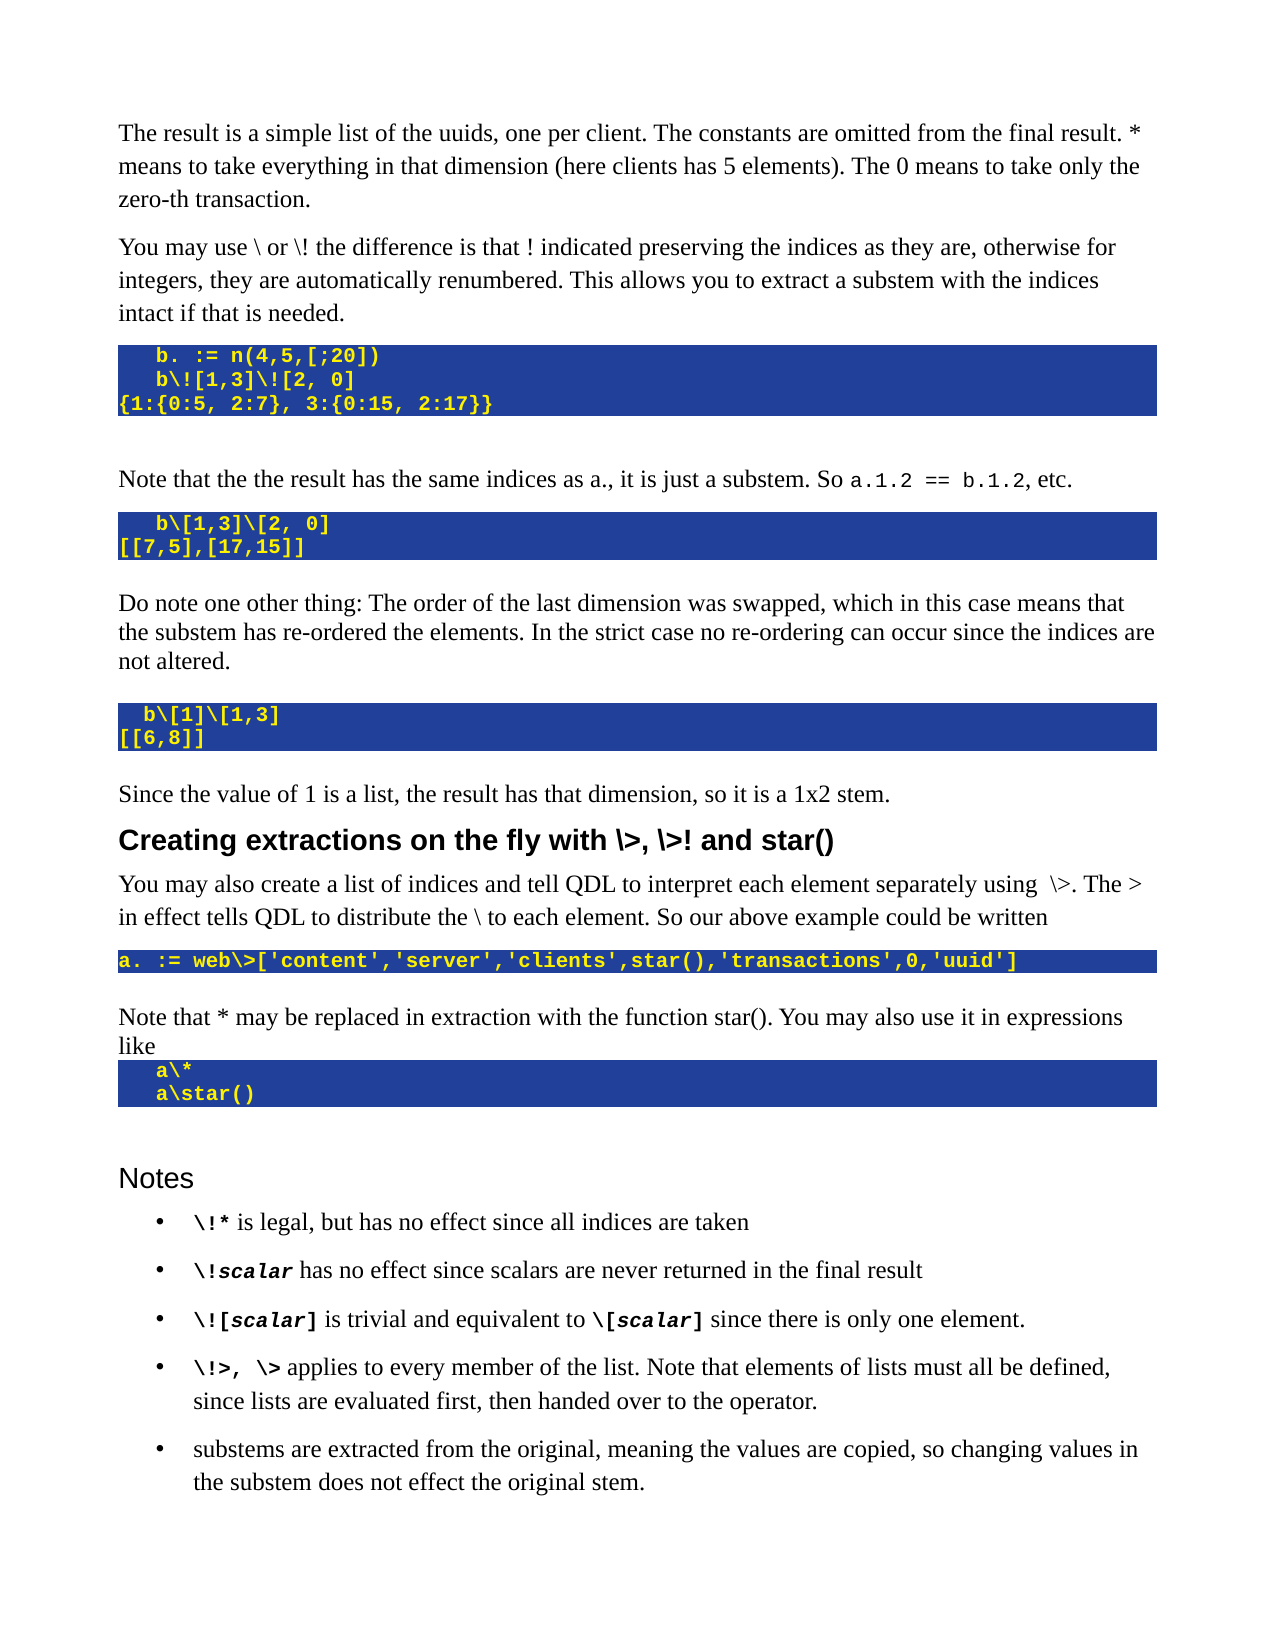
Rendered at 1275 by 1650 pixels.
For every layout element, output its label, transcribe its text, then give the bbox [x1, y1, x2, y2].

list \!* is legal, but has no effect since all indices are taken [156, 1207, 1157, 1236]
text The result is a simple list of the uuids, one per client. The constants are omitted from the final result. * means to take everything in that dimension (here clients has 5 elements). The 0 means to take only the zero-th transaction. [118, 118, 1157, 213]
text [[7,5],[17,15]] [118, 536, 1157, 560]
text a. := web\>['content','server','clients',star(),'transactions',0,'uuid'] [118, 950, 1157, 973]
text Since the value of 1 is a list, the result has that dimension, so it is a 1x2 stem. [118, 779, 1157, 808]
text b\![1,3]\![2, 0] [118, 369, 1157, 393]
text Do note one other thing: The order of the last dimension was swapped, which in this case means that the substem has re-ordered the elements. In the strict case no re-ordering can occur since the indices are not altered. [118, 588, 1157, 675]
text Note that * may be replaced in extraction with the function star(). You may also use it in expressions like [118, 1002, 1157, 1060]
text a\* [118, 1060, 1157, 1083]
text b\[1]\[1,3] [118, 703, 1157, 727]
text You may use \ or \! the difference is that ! indicated preserving the indices as they are, otherwise for integers, they are automatically renumbered. This allows you to extract a substem with the indices intact if that is needed. [118, 232, 1157, 327]
list \![scalar] is trivial and equivalent to \[scalar] since there is only one element. [156, 1304, 1157, 1333]
list \!>, \> applies to every member of the list. Note that elements of lists must all be defined, since lists are evaluated first, then handed over to the operator. [156, 1352, 1157, 1415]
subtitle Notes [118, 1161, 1157, 1194]
text a\star() [118, 1083, 1157, 1107]
text Note that the the result has the same indices as a., it is just a substem. So a.1.2 == b.1.2, etc. [118, 464, 1157, 493]
text You may also create a list of indices and tell QDL to interpret each element separately using \>. The > in effect tells QDL to distribute the \ to each element. So our above example could be written [118, 869, 1157, 931]
list \!scalar has no effect since scalars are never returned in the final result [156, 1255, 1157, 1285]
text b\[1,3]\[2, 0] [118, 512, 1157, 536]
text b. := n(4,5,[;20]) [118, 345, 1157, 369]
subtitle Creating extractions on the fly with \>, \>! and star() [118, 823, 1157, 857]
list substems are extracted from the original, meaning the values are copied, so changing values in the substem does not effect the original stem. [156, 1434, 1157, 1496]
text {1:{0:5, 2:7}, 3:{0:15, 2:17}} [118, 393, 1157, 416]
text [[6,8]] [118, 727, 1157, 751]
